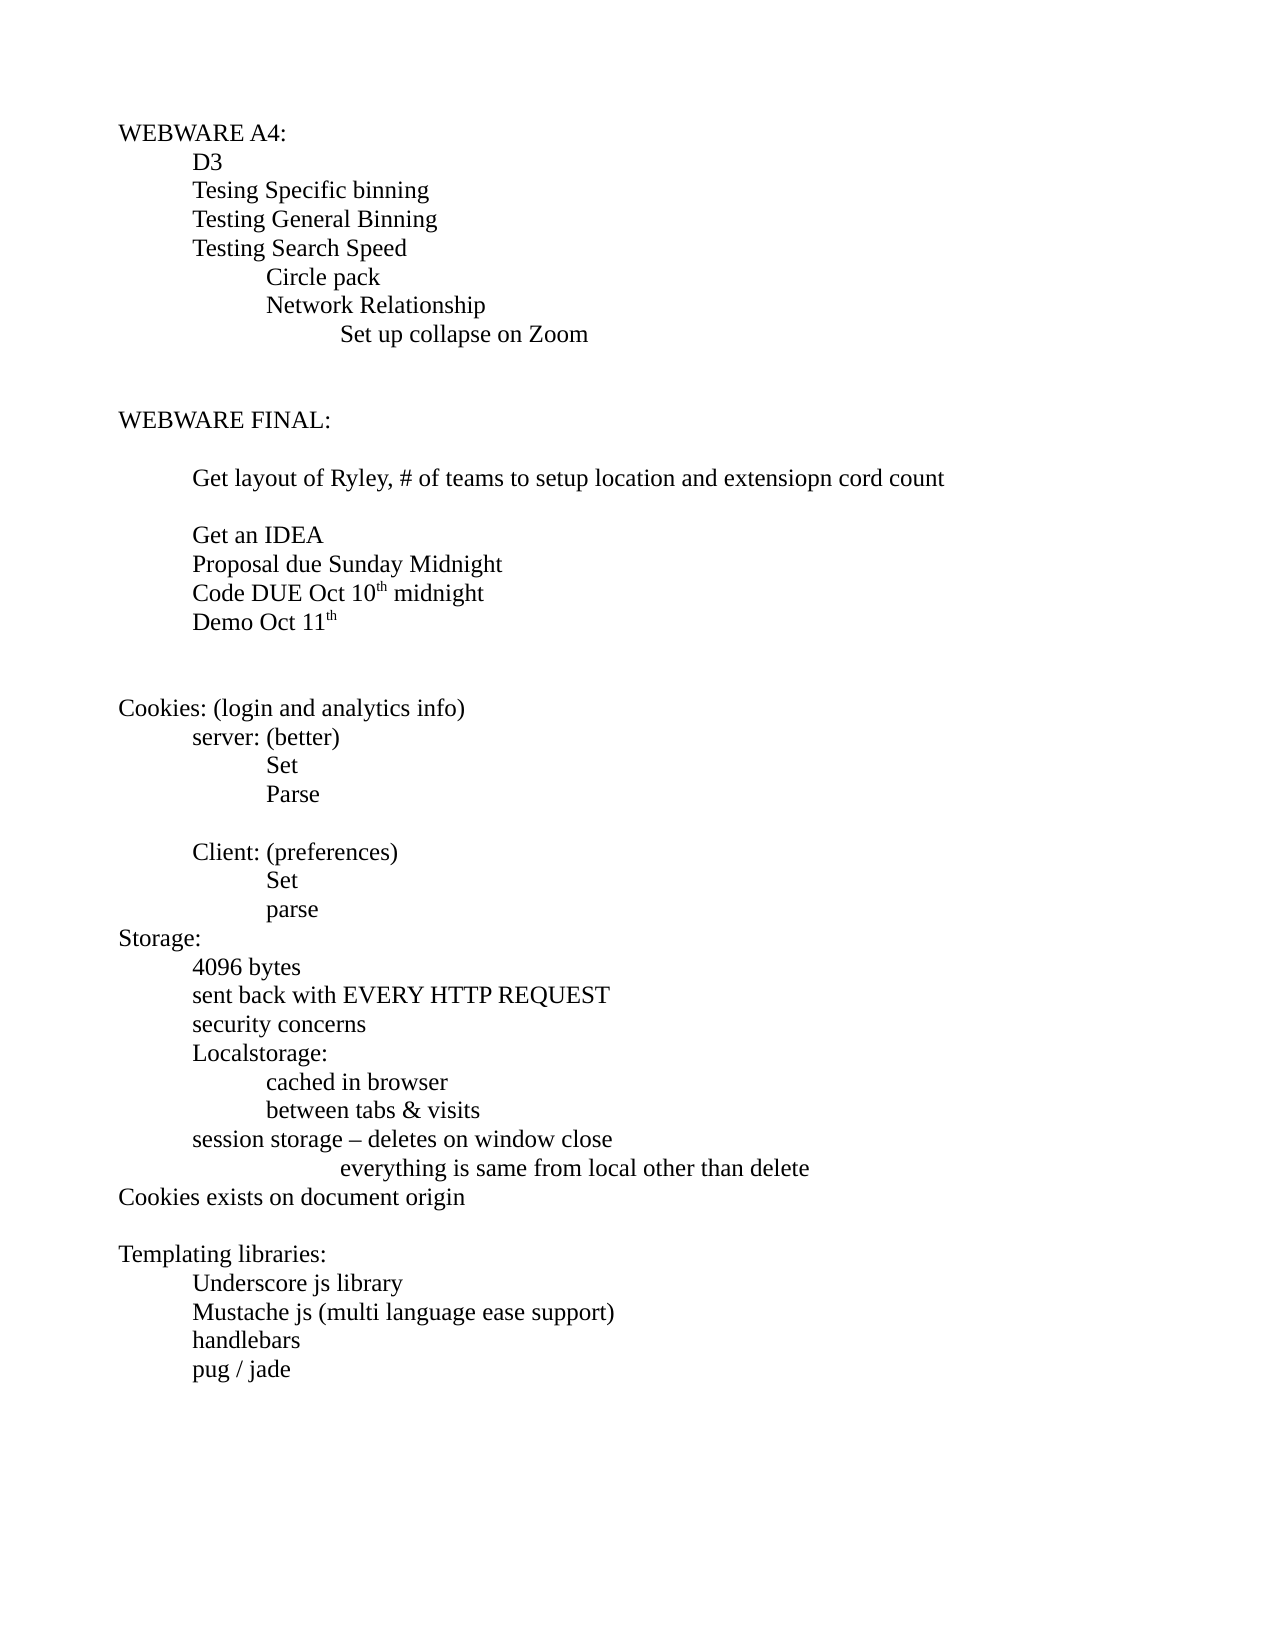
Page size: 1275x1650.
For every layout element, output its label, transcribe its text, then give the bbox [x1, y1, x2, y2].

text Proposal due Sunday Midnight [118, 549, 1157, 578]
text server: (better) [118, 722, 1157, 751]
text Tesing Specific binning [118, 176, 1157, 204]
text Client: (preferences) [118, 837, 1157, 866]
text WEBWARE A4: [118, 118, 1157, 147]
text Mustache js (multi language ease support) [118, 1297, 1157, 1326]
text Code DUE Oct 10th midnight [118, 578, 1157, 607]
text Set up collapse on Zoom [118, 319, 1157, 348]
text security concerns [118, 1009, 1157, 1038]
text Set [118, 751, 1157, 779]
text Localstorage: [118, 1038, 1157, 1067]
text Parse [118, 779, 1157, 808]
text sent back with EVERY HTTP REQUEST [118, 981, 1157, 1009]
text Cookies exists on document origin [118, 1182, 1157, 1211]
text D3 [118, 147, 1157, 176]
text Circle pack [118, 262, 1157, 291]
text Testing Search Speed [118, 233, 1157, 262]
text Demo Oct 11th [118, 607, 1157, 636]
text Storage: [118, 923, 1157, 952]
text Get an IDEA [118, 521, 1157, 549]
text Templating libraries: [118, 1239, 1157, 1268]
text pug / jade [118, 1354, 1157, 1383]
text WEBWARE FINAL: [118, 406, 1157, 434]
text Cookies: (login and analytics info) [118, 693, 1157, 722]
text Set [118, 866, 1157, 894]
text Network Relationship [118, 291, 1157, 319]
text between tabs & visits [118, 1096, 1157, 1124]
text 4096 bytes [118, 952, 1157, 981]
text parse [118, 894, 1157, 923]
text everything is same from local other than delete [118, 1153, 1157, 1182]
text handlebars [118, 1326, 1157, 1354]
text Get layout of Ryley, # of teams to setup location and extensiopn cord count [118, 463, 1157, 492]
text session storage – deletes on window close [118, 1124, 1157, 1153]
text Underscore js library [118, 1268, 1157, 1297]
text cached in browser [118, 1067, 1157, 1096]
text Testing General Binning [118, 204, 1157, 233]
